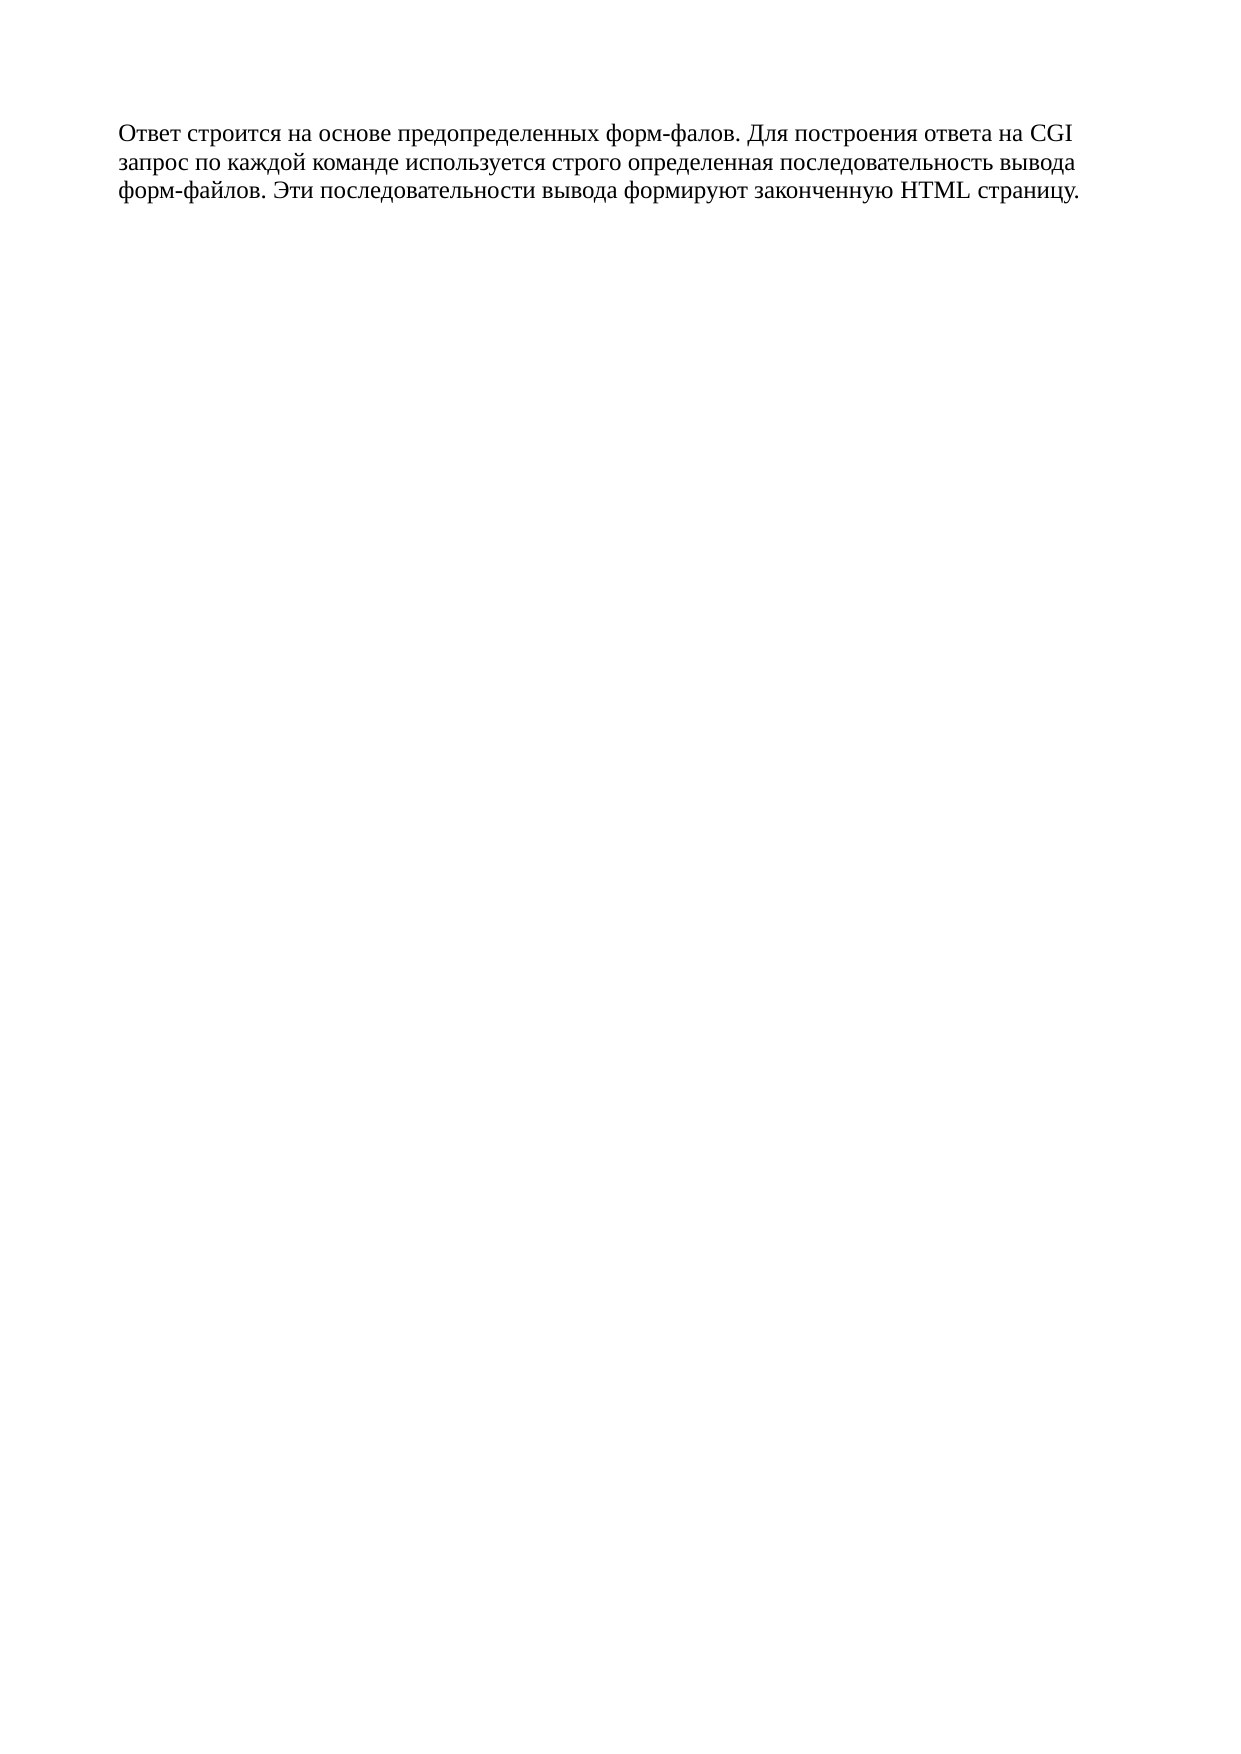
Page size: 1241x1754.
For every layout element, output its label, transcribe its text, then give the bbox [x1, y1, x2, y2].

text Ответ строится на основе предопределенных форм-фалов. Для построения ответа на CGI запрос по каждой команде используется строго определенная последовательность вывода форм-файлов. Эти последовательности вывода формируют законченную HTML страницу. [118, 118, 1122, 204]
